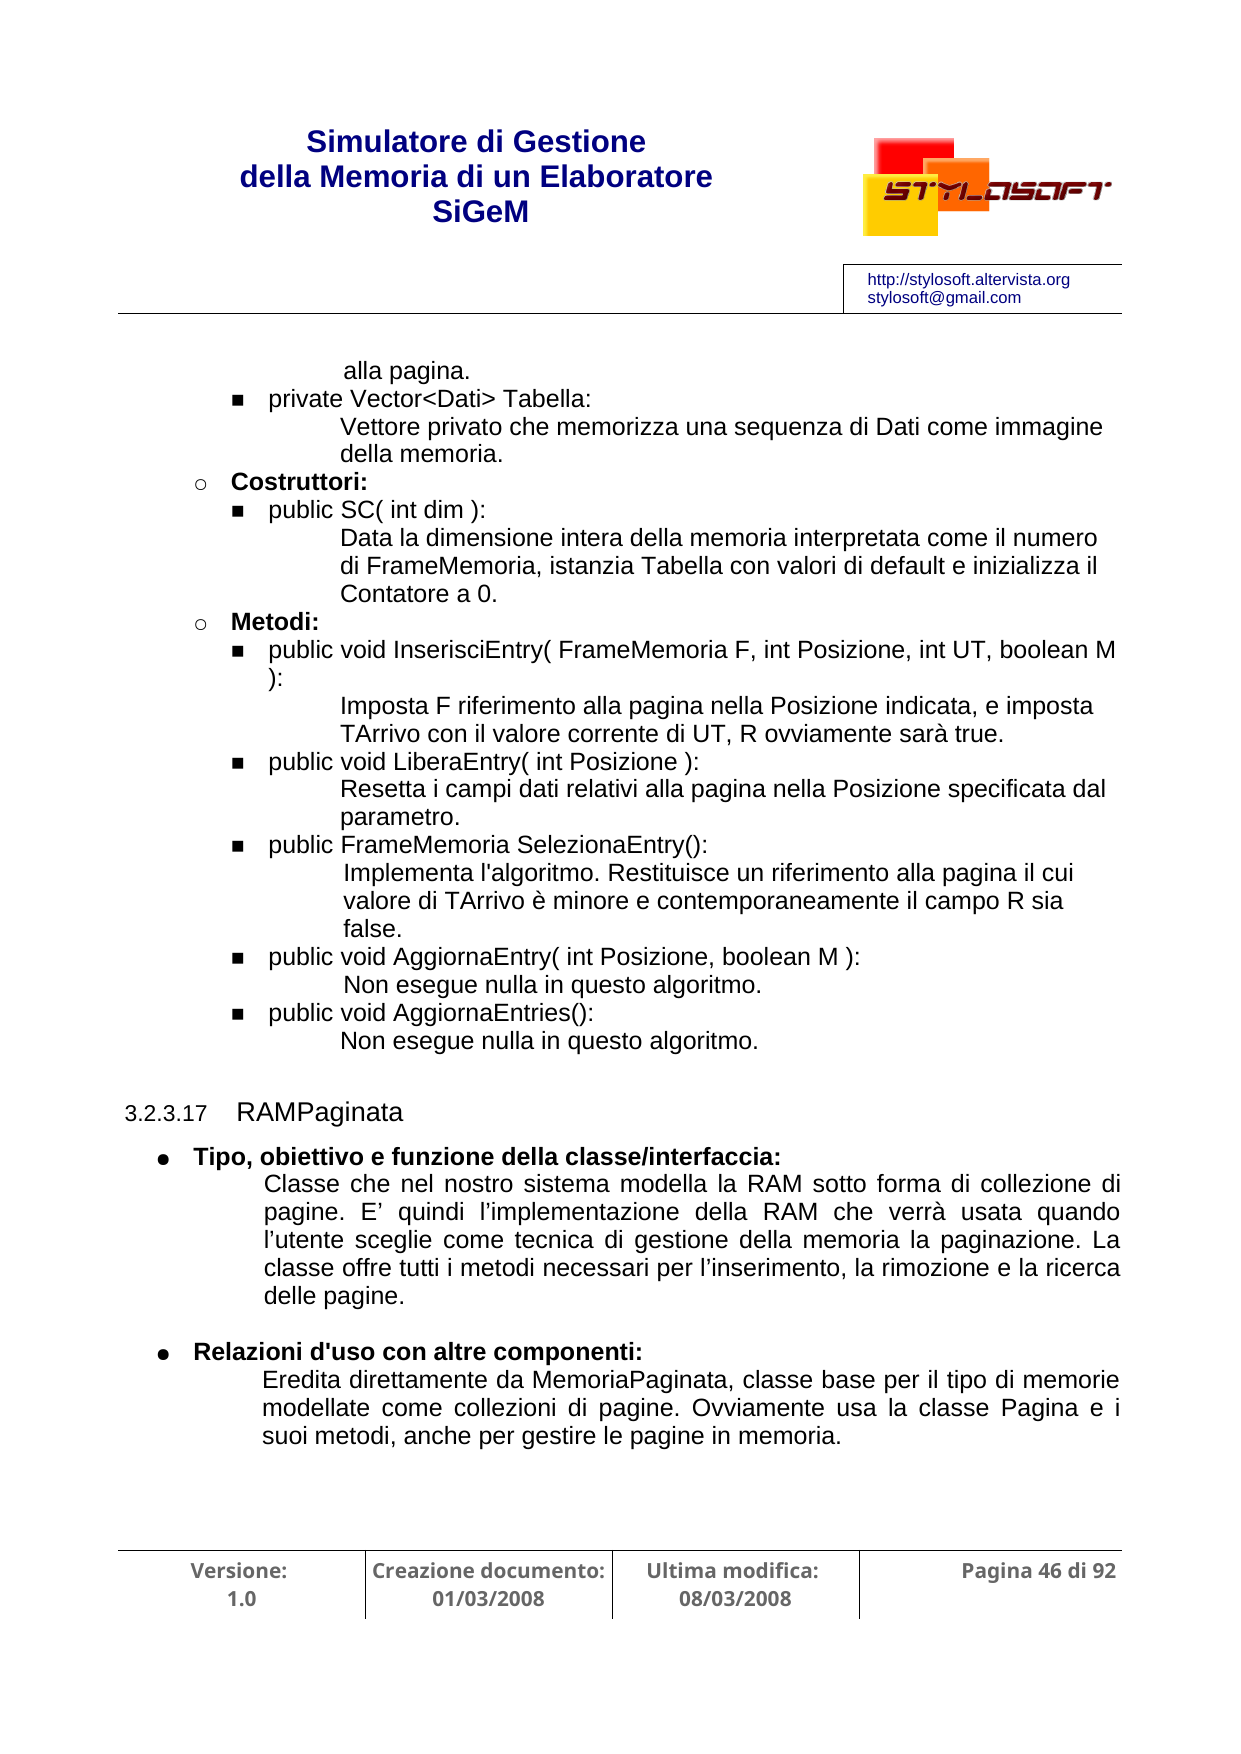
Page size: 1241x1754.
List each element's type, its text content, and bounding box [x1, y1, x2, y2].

list public void AggiornaEntries(): Non esegue nulla in questo algoritmo. [231, 999, 1122, 1054]
list private Vector<Dati> Tabella: Vettore privato che memorizza una sequenza di Dati come immagine della memoria. [231, 384, 1122, 468]
list Metodi: [193, 608, 1122, 636]
list Relazioni d'uso con altre componenti: [156, 1338, 1122, 1366]
list public void AggiornaEntry( int Posizione, boolean M ): [231, 943, 1122, 971]
subtitle RAMPaginata [118, 1097, 1122, 1127]
picture [848, 123, 1117, 247]
list Costruttori: [193, 468, 1122, 496]
list public void LiberaEntry( int Posizione ): Resetta i campi dati relativi alla pagina nella Posizione specificata dal parametro. [231, 747, 1122, 831]
list Tipo, obiettivo e funzione della classe/interfaccia: [156, 1142, 1122, 1170]
list public FrameMemoria SelezionaEntry(): [231, 831, 1122, 859]
list public void InserisciEntry( FrameMemoria F, int Posizione, int UT, boolean M ): Imposta F riferimento alla pagina nella Posizione indicata, e imposta TArrivo con il valore corrente di UT, R ovviamente sarà true. [231, 636, 1122, 747]
list Non esegue nulla in questo algoritmo. [306, 971, 1122, 999]
text Classe che nel nostro sistema modella la RAM sotto forma di collezione di pagine. E’ quindi l’implementazione della RAM che verrà usata quando l’utente sceglie come tecnica di gestione della memoria la paginazione. La classe offre tutti i metodi necessari per l’inserimento, la rimozione e la ricerca delle pagine. [263, 1170, 1122, 1310]
text Eredita direttamente da MemoriaPaginata, classe base per il tipo di memorie modellate come collezioni di pagine. Ovviamente usa la classe Pagina e i suoi metodi, anche per gestire le pagine in memoria. [262, 1366, 1122, 1449]
list Implementa l'algoritmo. Restituisce un riferimento alla pagina il cui valore di TArrivo è minore e contemporaneamente il campo R sia false. [306, 859, 1122, 943]
list alla pagina. [306, 357, 1122, 384]
list public SC( int dim ): Data la dimensione intera della memoria interpretata come il numero di FrameMemoria, istanzia Tabella con valori di default e inizializza il Contatore a 0. [231, 496, 1122, 608]
